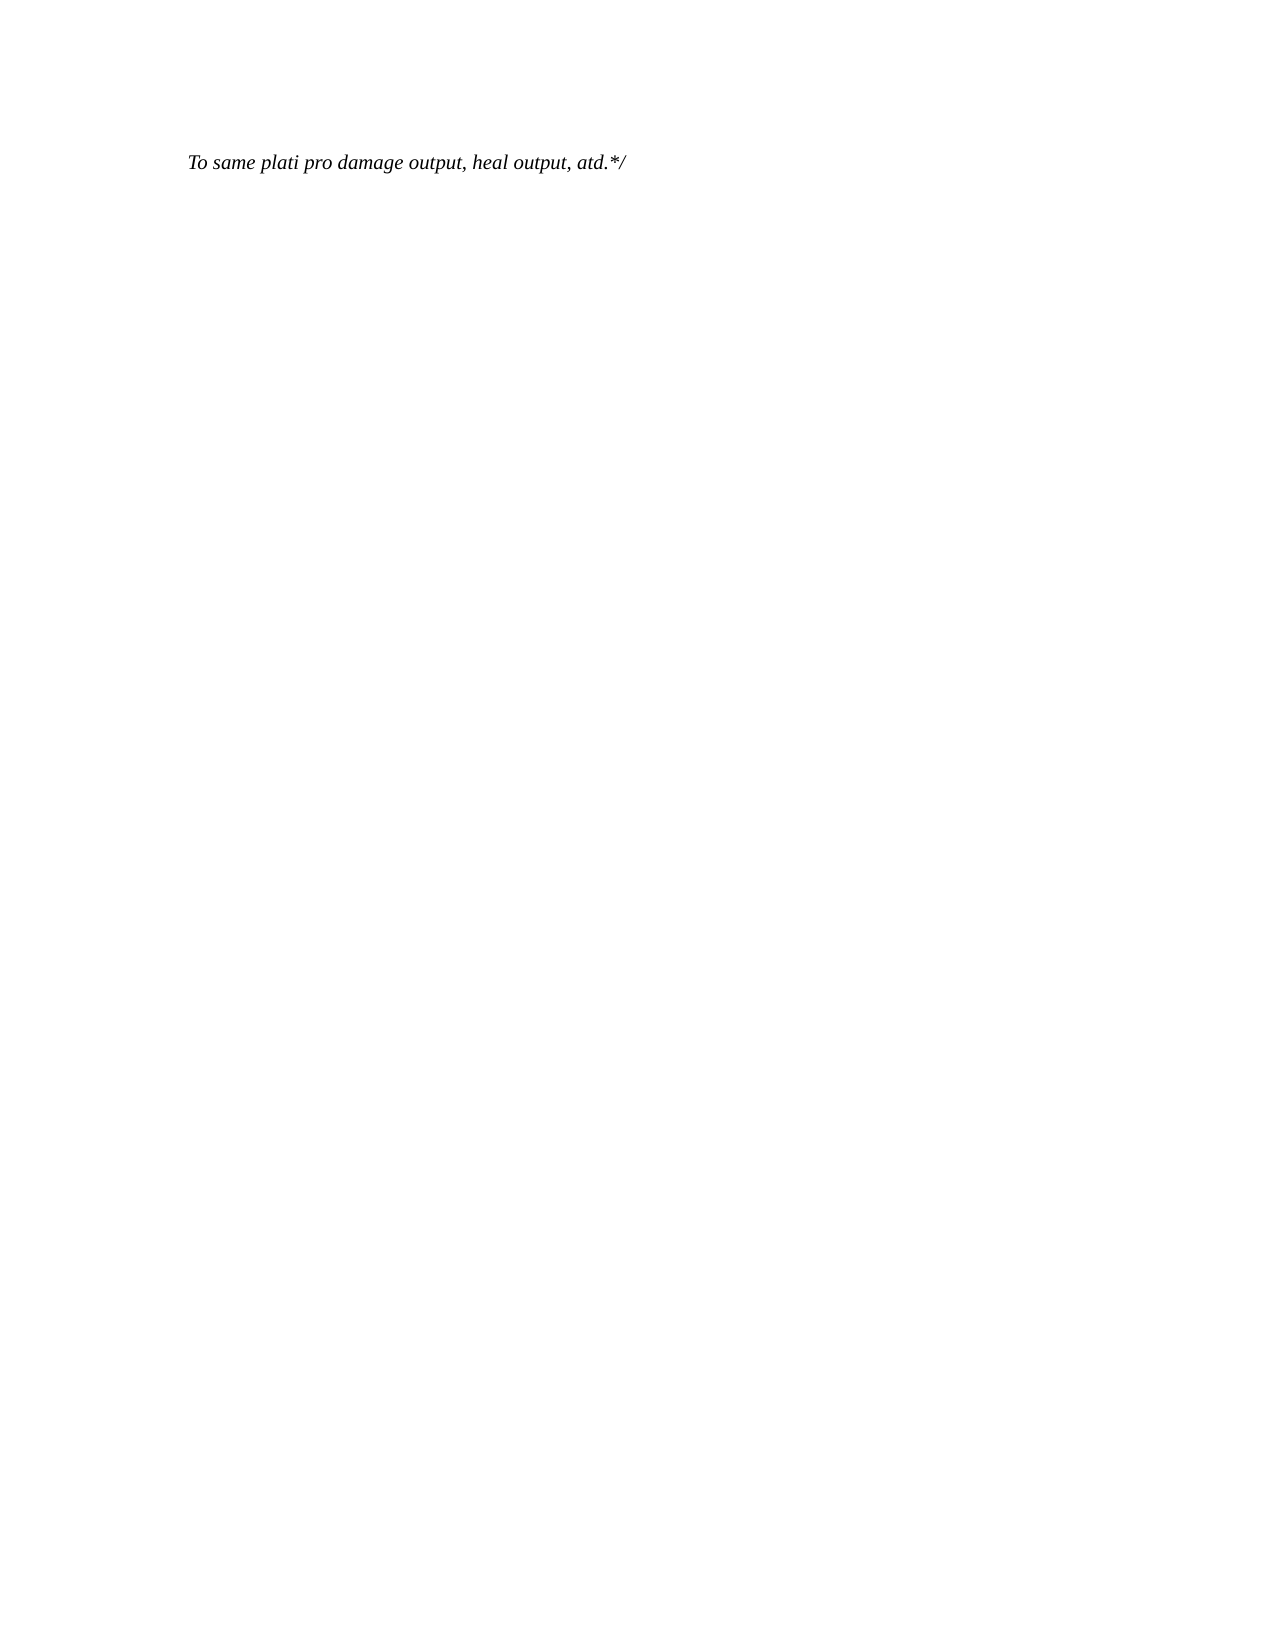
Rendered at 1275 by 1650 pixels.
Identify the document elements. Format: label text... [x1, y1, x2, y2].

text To same plati pro damage output, heal output, atd.*/ [187, 150, 1087, 174]
